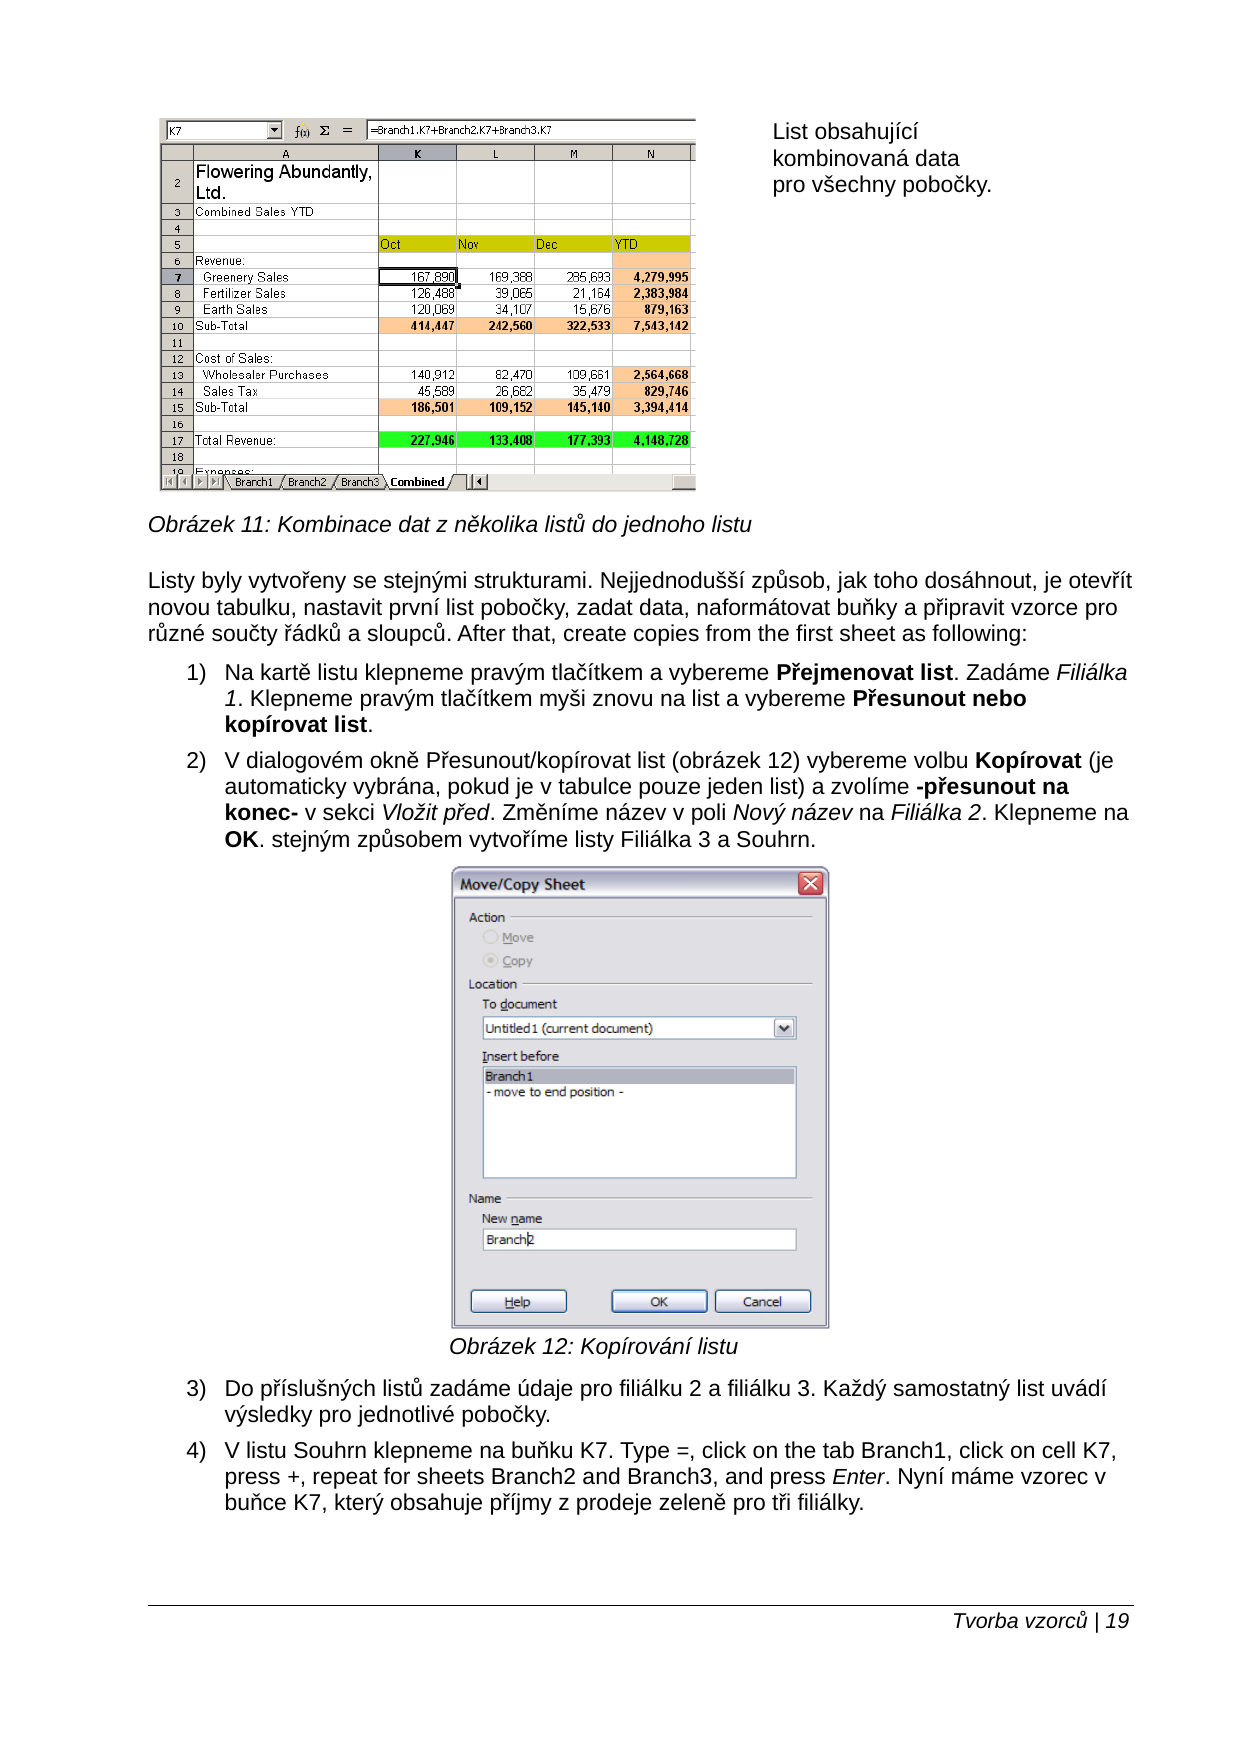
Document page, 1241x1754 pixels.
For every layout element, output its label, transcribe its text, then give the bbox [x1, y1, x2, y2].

picture [159, 118, 696, 492]
table_cell List obsahující kombinovaná data pro všechny pobočky. [772, 118, 998, 511]
list Listy byly vytvořeny se stejnými strukturami. Nejjednodušší způsob, jak toho dosáhnout, je otevřít novou tabulku, nastavit první list pobočky, zadat data, naformátovat buňky a připravit vzorce pro různé součty řádků a sloupců. After that, create copies from the first sheet as following: [148, 567, 1134, 646]
picture [448, 864, 833, 1333]
text Obrázek 12: Kopírování listu [449, 1333, 833, 1359]
list Do příslušných listů zadáme údaje pro filiálku 2 a filiálku 3. Každý samostatný list uvádí výsledky pro jednotlivé pobočky. [207, 1375, 1134, 1428]
list V listu Souhrn klepneme na buňku K7. Type =, click on the tab Branch1, click on cell K7, press +, repeat for sheets Branch2 and Branch3, and press Enter. Nyní máme vzorec v buňce K7, který obsahuje příjmy z prodeje zeleně pro tři filiálky. [207, 1437, 1134, 1516]
list V dialogovém okně Přesunout/kopírovat list (obrázek 12) vybereme volbu Kopírovat (je automaticky vybrána, pokud je v tabulce pouze jeden list) a zvolíme -přesunout na konec- v sekci Vložit před. Změníme název v poli Nový název na Filiálka 2. Klepneme na OK. stejným způsobem vytvoříme listy Filiálka 3 a Souhrn. [207, 747, 1134, 852]
table_cell [148, 118, 772, 511]
list Na kartě listu klepneme pravým tlačítkem a vybereme Přejmenovat list. Zadáme Filiálka 1. Klepneme pravým tlačítkem myši znovu na list a vybereme Přesunout nebo kopírovat list. [207, 659, 1134, 738]
table_cell Obrázek 11: Kombinace dat z několika listů do jednoho listu [148, 511, 998, 549]
